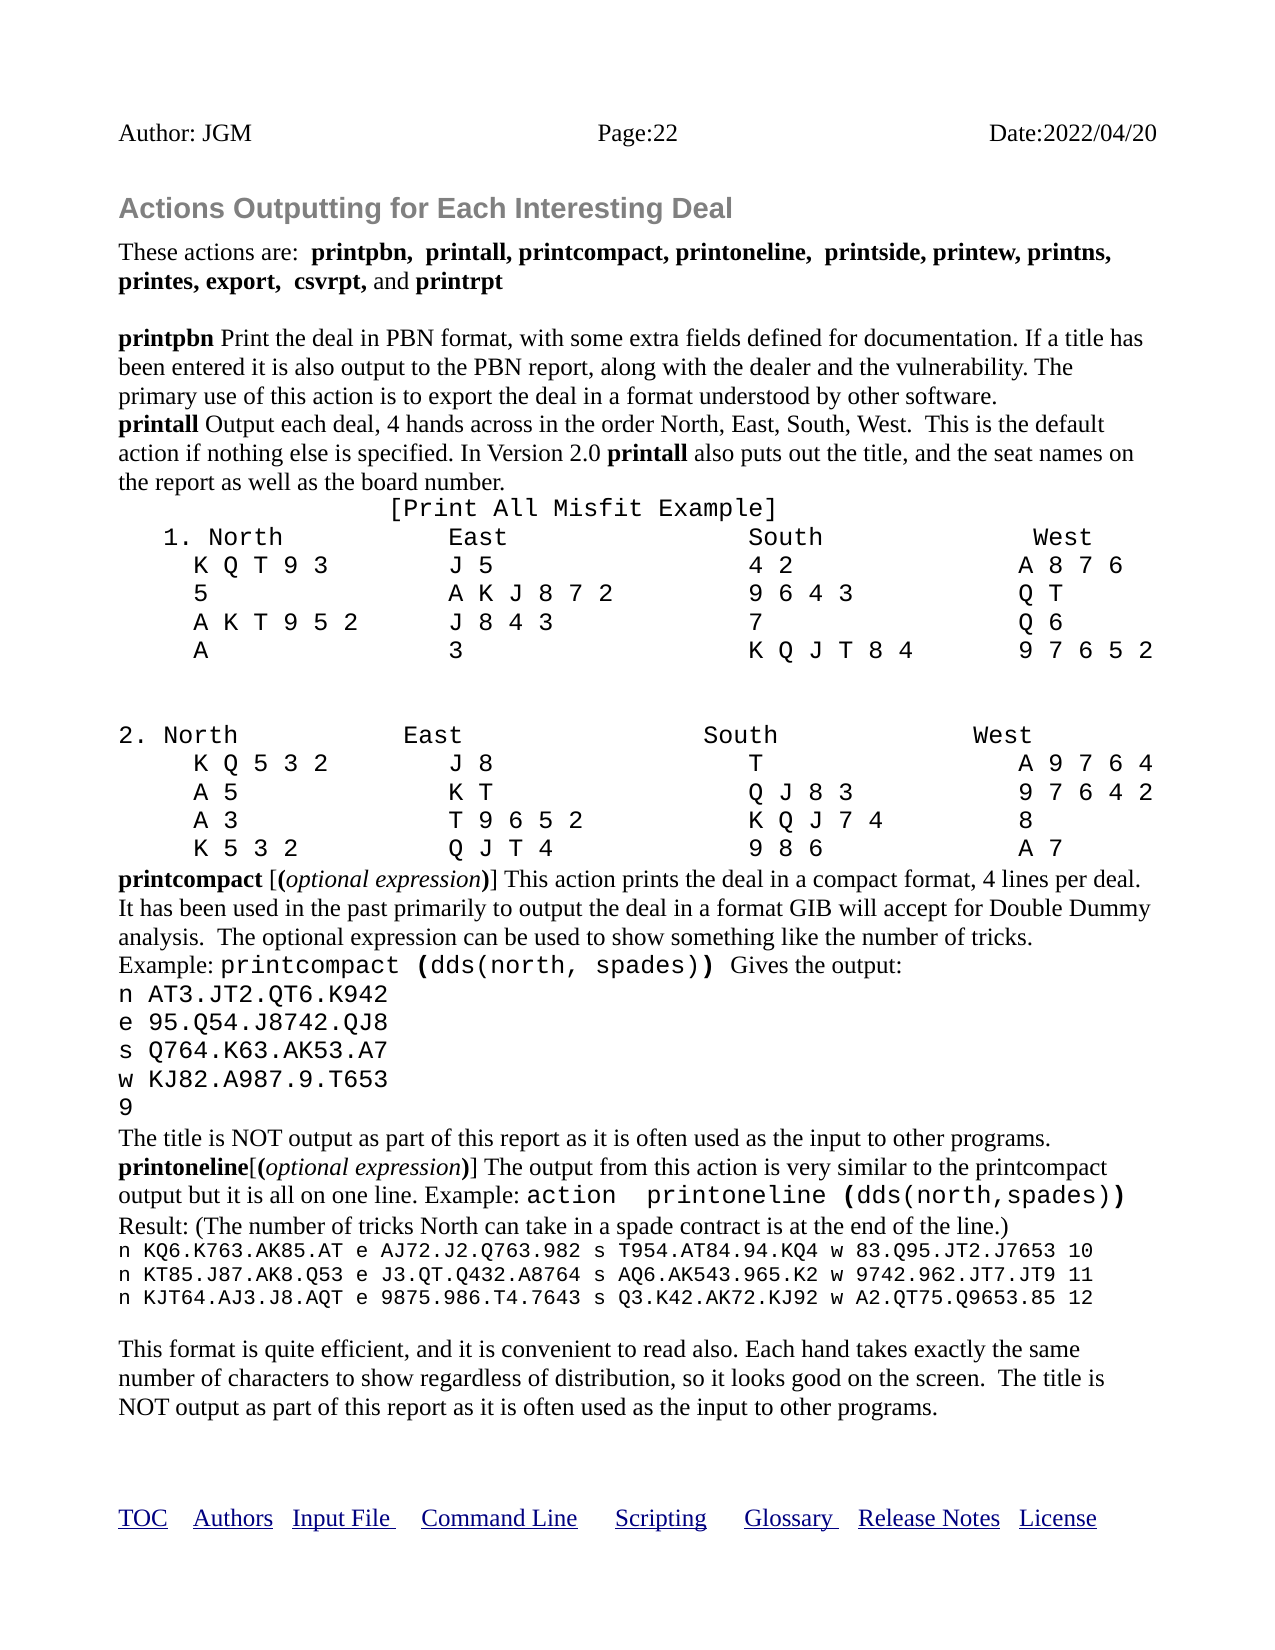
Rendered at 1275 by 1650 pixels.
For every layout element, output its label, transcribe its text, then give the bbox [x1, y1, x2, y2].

text n KJT64.AJ3.J8.AQT e 9875.986.T4.7643 s Q3.K42.AK72.KJ92 w A2.QT75.Q9653.85 12 [118, 1287, 1157, 1311]
text These actions are: printpbn, printall, printcompact, printoneline, printside, printew, printns, printes, export, csvrpt, and printrpt [118, 237, 1157, 294]
text Result: (The number of tricks North can take in a spade contract is at the end of the line.) [118, 1211, 1157, 1240]
text A 3 K Q J T 8 4 9 7 6 5 2 [118, 637, 1157, 666]
text A 3 T 9 6 5 2 K Q J 7 4 8 [118, 807, 1157, 836]
text printcompact [(optional expression)] This action prints the deal in a compact format, 4 lines per deal. It has been used in the past primarily to output the deal in a format GIB will accept for Double Dummy analysis. The optional expression can be used to show something like the number of tricks. [118, 864, 1157, 950]
text 2. North East South West [118, 722, 1157, 751]
text K Q 5 3 2 J 8 T A 9 7 6 4 [118, 751, 1157, 779]
text 1. North East South West [118, 524, 1157, 552]
text The title is NOT output as part of this report as it is often used as the input to other programs. [118, 1123, 1157, 1152]
text e 95.Q54.J8742.QJ8 [118, 1009, 1157, 1038]
text This format is quite efficient, and it is convenient to read also. Each hand takes exactly the same number of characters to show regardless of distribution, so it looks good on the screen. The title is NOT output as part of this report as it is often used as the input to other programs. [118, 1334, 1157, 1421]
text K 5 3 2 Q J T 4 9 8 6 A 7 [118, 836, 1157, 864]
text Example: printcompact (dds(north, spades)) Gives the output: [118, 950, 1157, 981]
text K Q T 9 3 J 5 4 2 A 8 7 6 [118, 552, 1157, 581]
text A 5 K T Q J 8 3 9 7 6 4 2 [118, 779, 1157, 807]
subtitle Actions Outputting for Each Interesting Deal [118, 191, 1157, 224]
text [Print All Misfit Example] [118, 496, 1157, 524]
text printall Output each deal, 4 hands across in the order North, East, South, West. This is the default action if nothing else is specified. In Version 2.0 printall also puts out the title, and the seat names on the report as well as the board number. [118, 409, 1157, 496]
text 9 [118, 1094, 1157, 1123]
text w KJ82.A987.9.T653 [118, 1066, 1157, 1094]
text printoneline[(optional expression)] The output from this action is very similar to the printcompact output but it is all on one line. Example: action printoneline (dds(north,spades)) [118, 1152, 1157, 1211]
text A K T 9 5 2 J 8 4 3 7 Q 6 [118, 609, 1157, 637]
text n KQ6.K763.AK85.AT e AJ72.J2.Q763.982 s T954.AT84.94.KQ4 w 83.Q95.JT2.J7653 10 [118, 1240, 1157, 1263]
text printpbn Print the deal in PBN format, with some extra fields defined for documentation. If a title has been entered it is also output to the PBN report, along with the dealer and the vulnerability. The primary use of this action is to export the deal in a format understood by other software. [118, 323, 1157, 409]
text 5 A K J 8 7 2 9 6 4 3 Q T [118, 581, 1157, 609]
text s Q764.K63.AK53.A7 [118, 1038, 1157, 1066]
text n KT85.J87.AK8.Q53 e J3.QT.Q432.A8764 s AQ6.AK543.965.K2 w 9742.962.JT7.JT9 11 [118, 1263, 1157, 1287]
text n AT3.JT2.QT6.K942 [118, 981, 1157, 1009]
